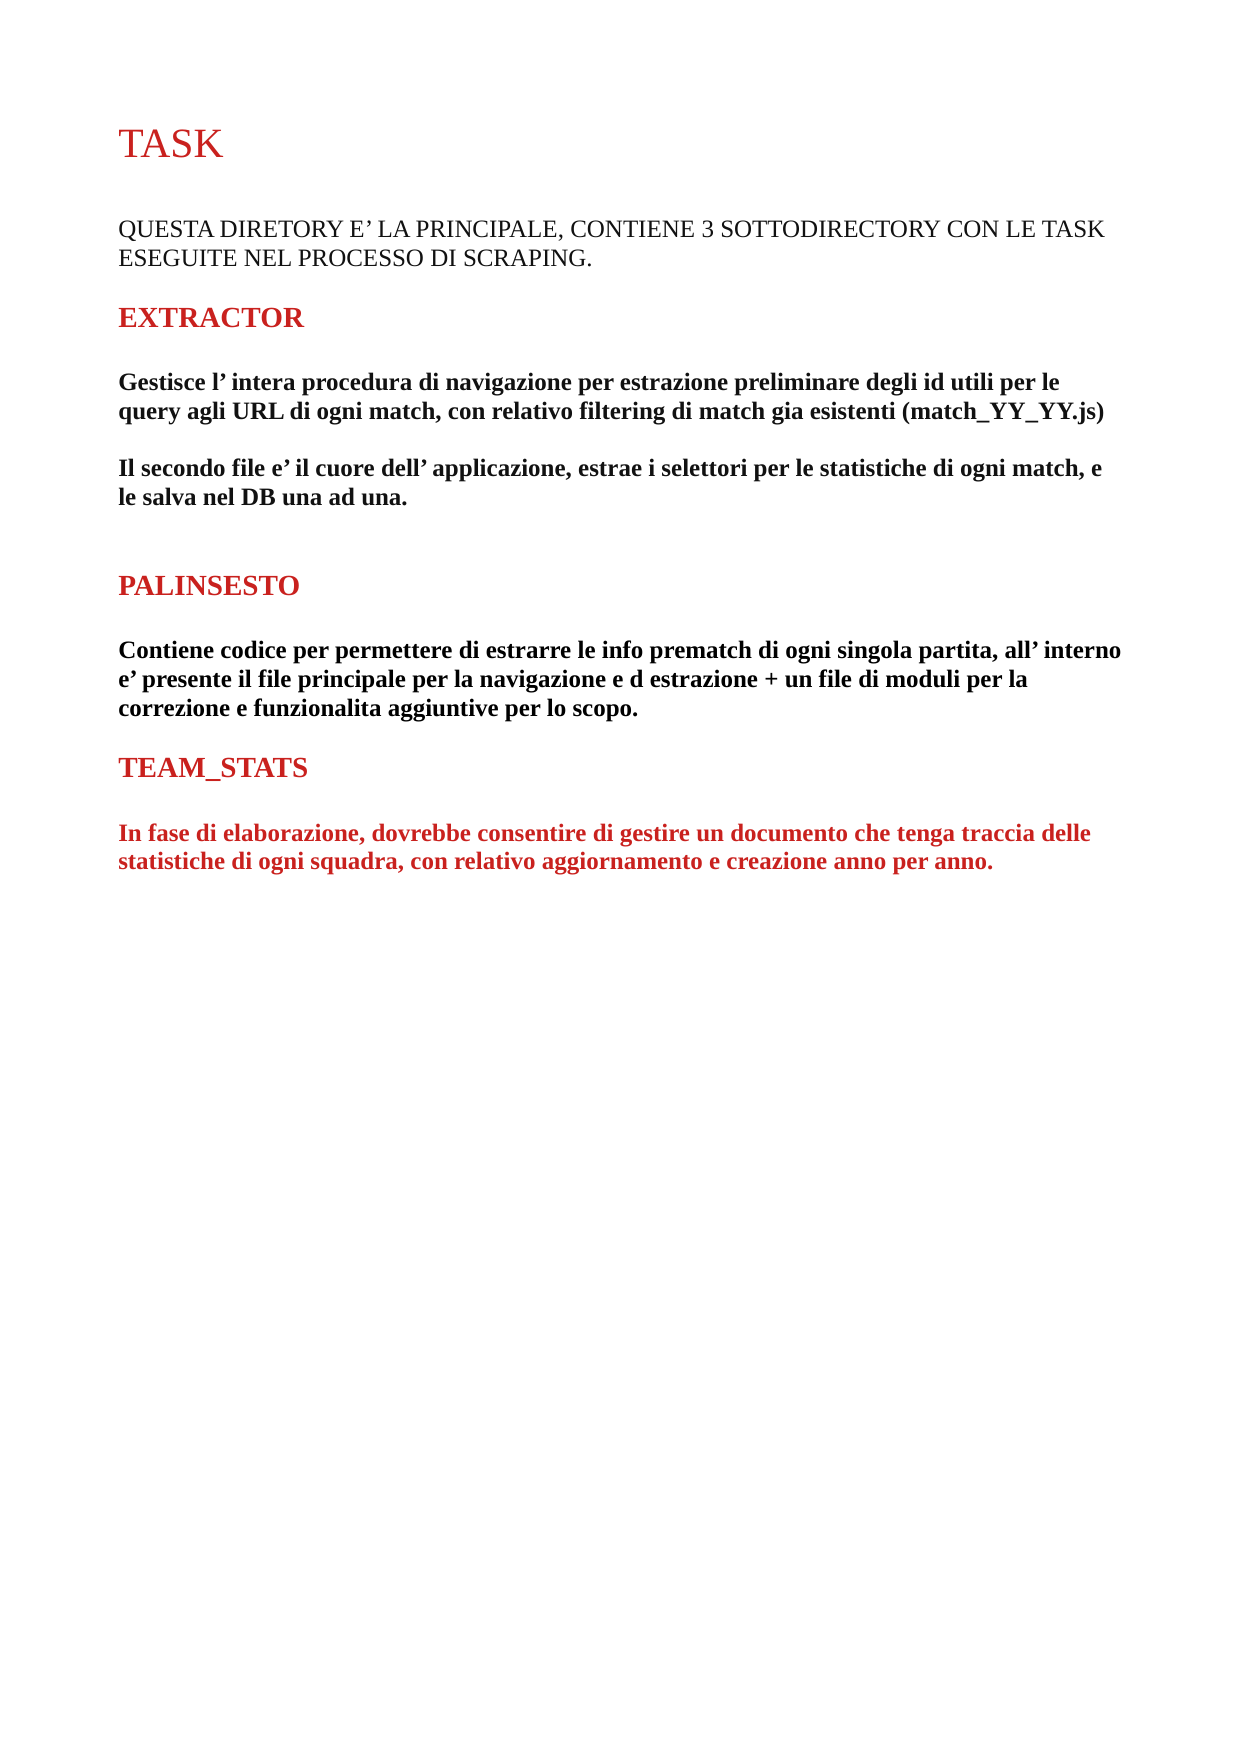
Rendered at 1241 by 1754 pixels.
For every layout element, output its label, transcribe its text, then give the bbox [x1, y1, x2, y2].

text Contiene codice per permettere di estrarre le info prematch di ogni singola partita, all’ interno e’ presente il file principale per la navigazione e d estrazione + un file di moduli per la correzione e funzionalita aggiuntive per lo scopo. [118, 636, 1122, 722]
text Gestisce l’ intera procedura di navigazione per estrazione preliminare degli id utili per le query agli URL di ogni match, con relativo filtering di match gia esistenti (match_YY_YY.js) [118, 367, 1122, 425]
text In fase di elaborazione, dovrebbe consentire di gestire un documento che tenga traccia delle statistiche di ogni squadra, con relativo aggiornamento e creazione anno per anno. [118, 818, 1122, 875]
text PALINSESTO [118, 568, 1122, 602]
text QUESTA DIRETORY E’ LA PRINCIPALE, CONTIENE 3 SOTTODIRECTORY CON LE TASK ESEGUITE NEL PROCESSO DI SCRAPING. [118, 214, 1122, 271]
text TEAM_STATS [118, 751, 1122, 784]
text TASK [118, 118, 1122, 166]
text EXTRACTOR [118, 300, 1122, 334]
text Il secondo file e’ il cuore dell’ applicazione, estrae i selettori per le statistiche di ogni match, e le salva nel DB una ad una. [118, 453, 1122, 511]
